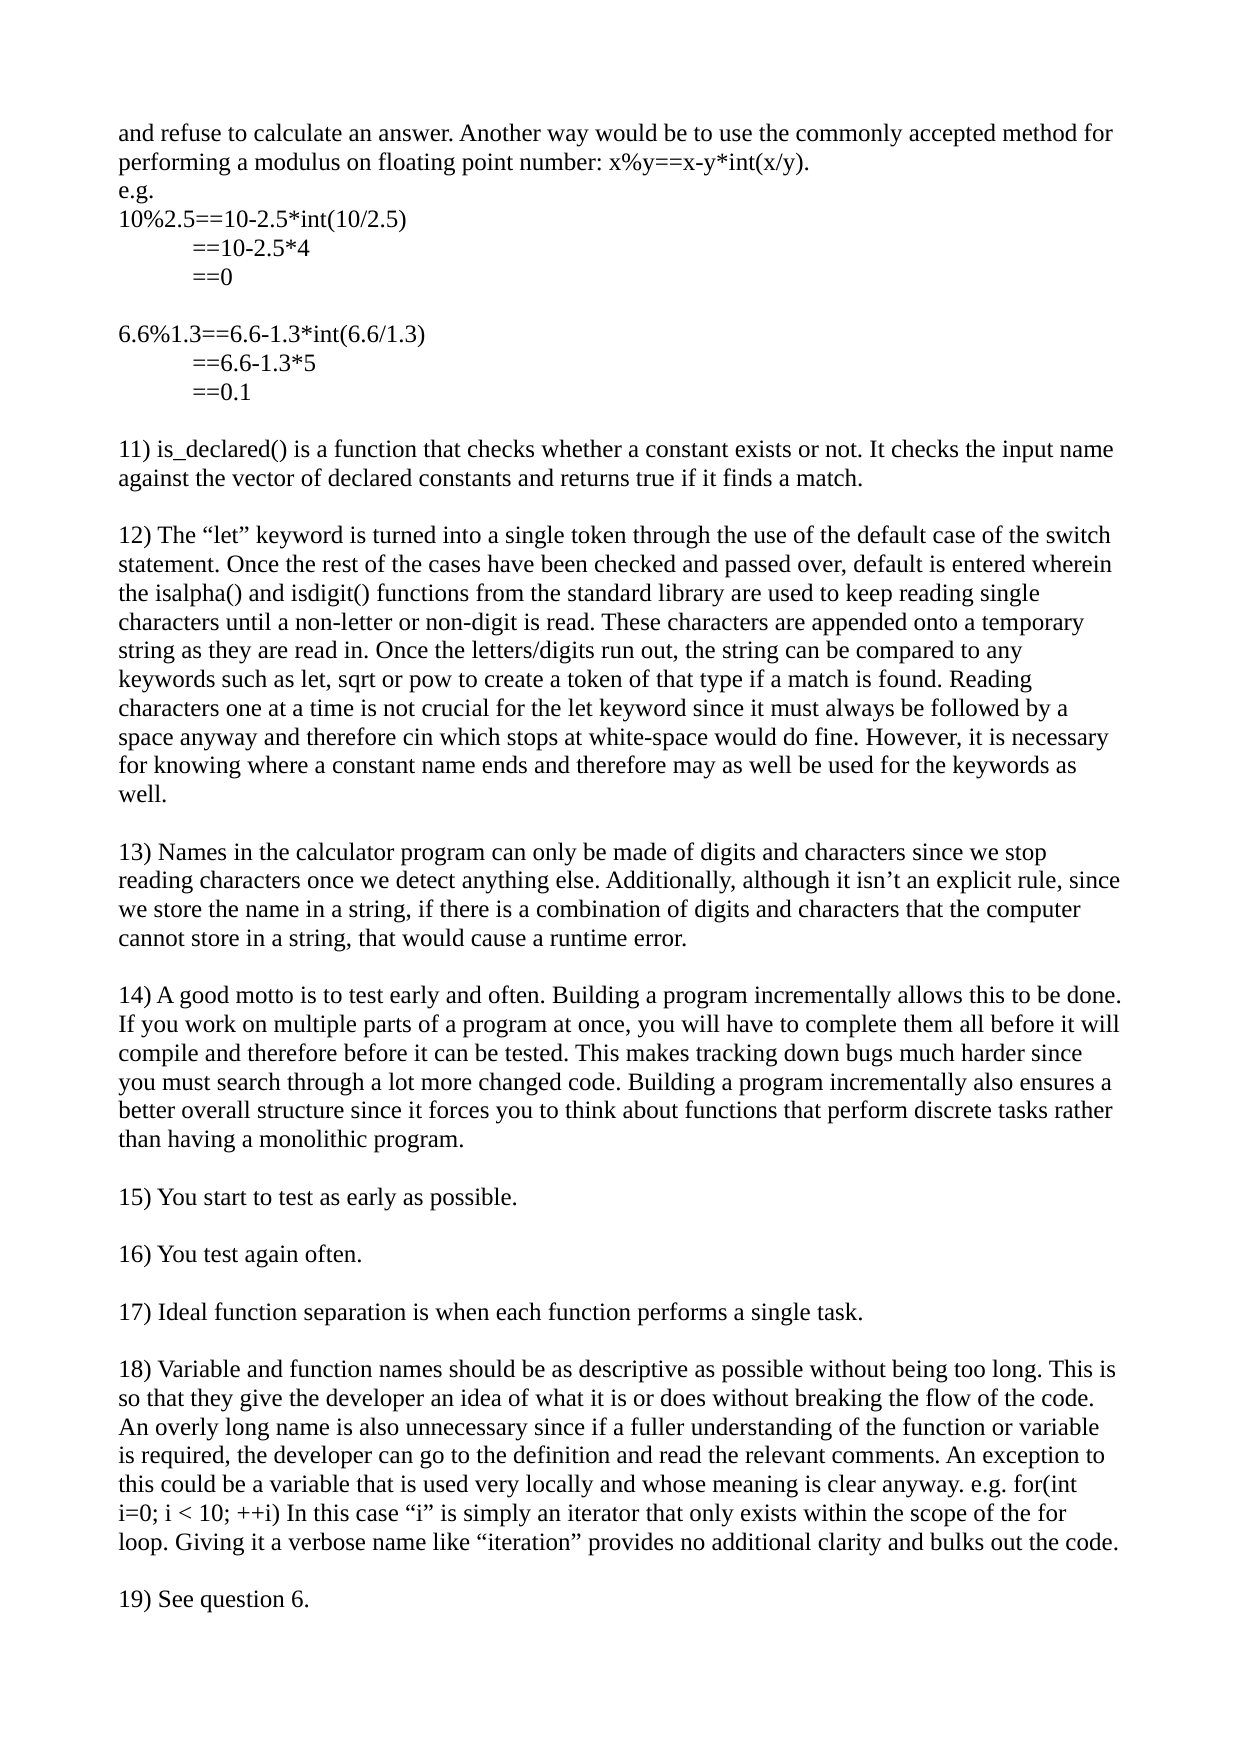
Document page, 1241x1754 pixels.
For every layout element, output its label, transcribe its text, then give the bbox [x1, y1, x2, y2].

text 13) Names in the calculator program can only be made of digits and characters since we stop reading characters once we detect anything else. Additionally, although it isn’t an explicit rule, since we store the name in a string, if there is a combination of digits and characters that the computer cannot store in a string, that would cause a runtime error. [118, 837, 1122, 952]
text 19) See question 6. [118, 1584, 1122, 1613]
text 16) You test again often. [118, 1239, 1122, 1268]
text 12) The “let” keyword is turned into a single token through the use of the default case of the switch statement. Once the rest of the cases have been checked and passed over, default is entered wherein the isalpha() and isdigit() functions from the standard library are used to keep reading single characters until a non-letter or non-digit is read. These characters are appended onto a temporary string as they are read in. Once the letters/digits run out, the string can be compared to any keywords such as let, sqrt or pow to create a token of that type if a match is found. Reading characters one at a time is not crucial for the let keyword since it must always be followed by a space anyway and therefore cin which stops at white-space would do fine. However, it is necessary for knowing where a constant name ends and therefore may as well be used for the keywords as well. [118, 521, 1122, 808]
text e.g. [118, 176, 1122, 204]
text 11) is_declared() is a function that checks whether a constant exists or not. It checks the input name against the vector of declared constants and returns true if it finds a match. [118, 434, 1122, 492]
text 14) A good motto is to test early and often. Building a program incrementally allows this to be done. If you work on multiple parts of a program at once, you will have to complete them all before it will compile and therefore before it can be tested. This makes tracking down bugs much harder since you must search through a lot more changed code. Building a program incrementally also ensures a better overall structure since it forces you to think about functions that perform discrete tasks rather than having a monolithic program. [118, 981, 1122, 1153]
text 10%2.5==10-2.5*int(10/2.5) [118, 204, 1122, 233]
text 15) You start to test as early as possible. [118, 1182, 1122, 1211]
text 17) Ideal function separation is when each function performs a single task. [118, 1297, 1122, 1326]
text 6.6%1.3==6.6-1.3*int(6.6/1.3) [118, 319, 1122, 348]
text ==0.1 [118, 377, 1122, 406]
text 18) Variable and function names should be as descriptive as possible without being too long. This is so that they give the developer an idea of what it is or does without breaking the flow of the code. An overly long name is also unnecessary since if a fuller understanding of the function or variable is required, the developer can go to the definition and read the relevant comments. An exception to this could be a variable that is used very locally and whose meaning is clear anyway. e.g. for(int i=0; i < 10; ++i) In this case “i” is simply an iterator that only exists within the scope of the for loop. Giving it a verbose name like “iteration” provides no additional clarity and bulks out the code. [118, 1354, 1122, 1556]
text and refuse to calculate an answer. Another way would be to use the commonly accepted method for performing a modulus on floating point number: x%y==x-y*int(x/y). [118, 118, 1122, 176]
text ==0 [118, 262, 1122, 291]
text ==6.6-1.3*5 [118, 348, 1122, 377]
text ==10-2.5*4 [118, 233, 1122, 262]
